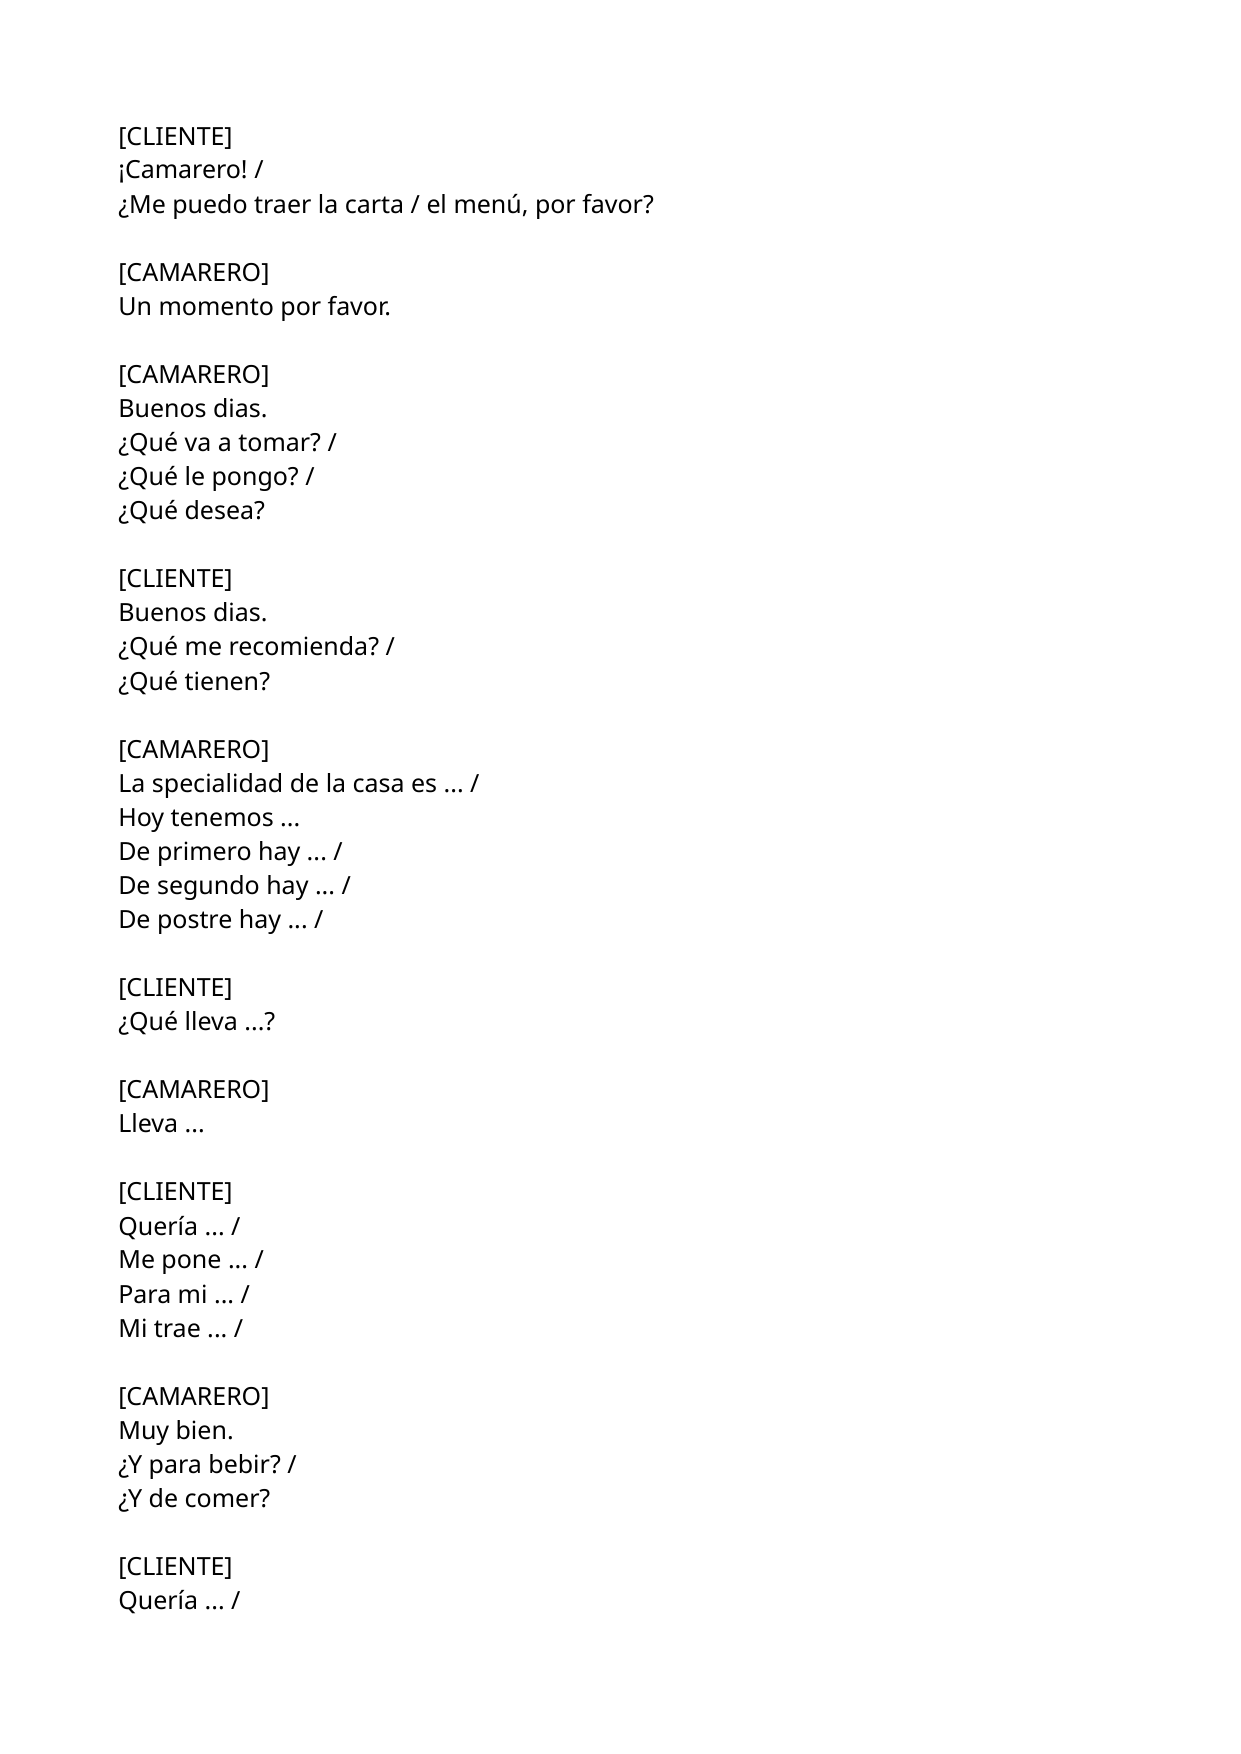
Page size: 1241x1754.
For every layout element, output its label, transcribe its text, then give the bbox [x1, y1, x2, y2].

text [CAMARERO] [118, 1378, 1122, 1412]
text Quería ... / [118, 1583, 1122, 1617]
text [CAMARERO] [118, 254, 1122, 288]
text De segundo hay ... / [118, 867, 1122, 902]
text ¿Qué va a tomar? / [118, 425, 1122, 459]
text Mi trae ... / [118, 1310, 1122, 1344]
text [CLIENTE] [118, 561, 1122, 595]
text Buenos dias. [118, 391, 1122, 425]
text ¿Qué lleva ...? [118, 1004, 1122, 1038]
text Me pone ... / [118, 1242, 1122, 1276]
text ¿Y para bebir? / [118, 1447, 1122, 1481]
text De primero hay ... / [118, 833, 1122, 867]
text Un momento por favor. [118, 288, 1122, 322]
text ¿Qué tienen? [118, 663, 1122, 697]
text Quería ... / [118, 1208, 1122, 1242]
text [CAMARERO] [118, 357, 1122, 391]
text La specialidad de la casa es ... / [118, 765, 1122, 799]
text [CAMARERO] [118, 731, 1122, 765]
text Muy bien. [118, 1412, 1122, 1447]
text [CLIENTE] [118, 1549, 1122, 1583]
text Para mi ... / [118, 1276, 1122, 1310]
text [CLIENTE] [118, 118, 1122, 152]
text [CAMARERO] [118, 1072, 1122, 1106]
text ¿Qué le pongo? / [118, 459, 1122, 493]
text [CLIENTE] [118, 970, 1122, 1004]
text ¿Me puedo traer la carta / el menú, por favor? [118, 186, 1122, 220]
text Buenos dias. [118, 595, 1122, 629]
text [CLIENTE] [118, 1174, 1122, 1208]
text ¿Qué me recomienda? / [118, 629, 1122, 663]
text Lleva ... [118, 1106, 1122, 1140]
text ¡Camarero! / [118, 152, 1122, 186]
text ¿Qué desea? [118, 493, 1122, 527]
text ¿Y de comer? [118, 1481, 1122, 1515]
text De postre hay ... / [118, 902, 1122, 936]
text Hoy tenemos ... [118, 799, 1122, 833]
